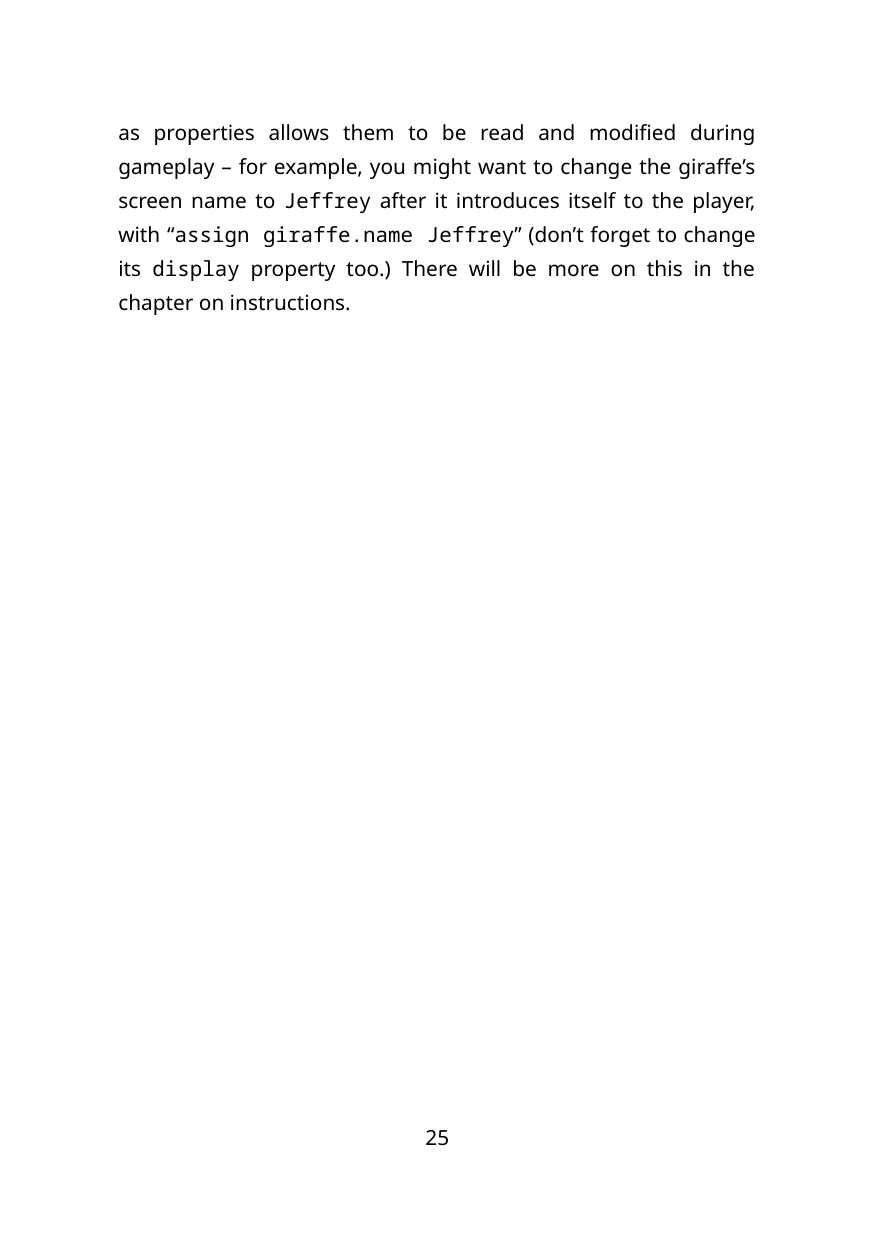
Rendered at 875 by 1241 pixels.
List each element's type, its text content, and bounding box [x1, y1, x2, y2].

text as properties allows them to be read and modified during gameplay – for example, you might want to change the giraffe’s screen name to Jeffrey after it introduces itself to the player, with “assign giraffe.name Jeffrey” (don’t forget to change its display property too.) There will be more on this in the chapter on instructions. [118, 118, 756, 317]
